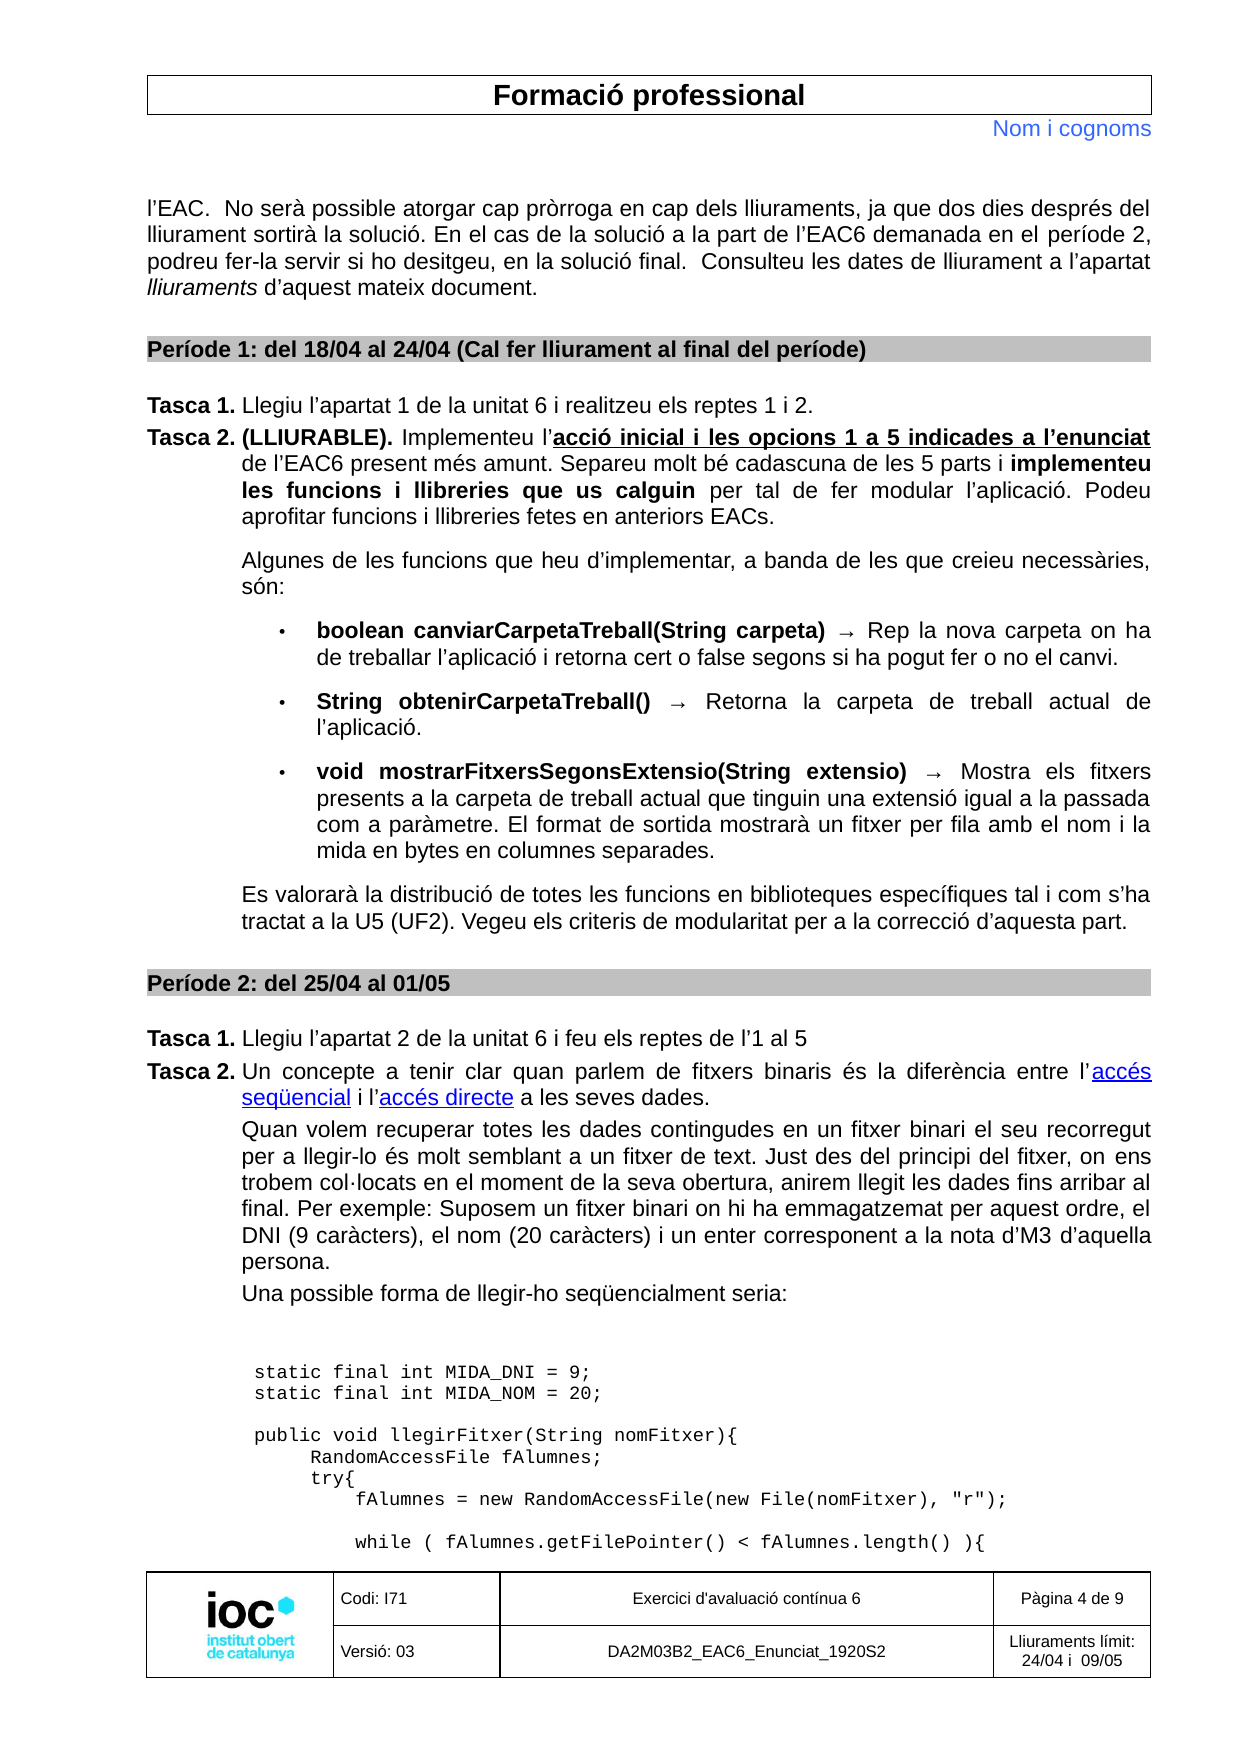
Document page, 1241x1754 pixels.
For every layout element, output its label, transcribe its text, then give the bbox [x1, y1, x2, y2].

picture [194, 1577, 308, 1672]
text Període 1: del 18/04 al 24/04 (Cal fer lliurament al final del període) [147, 336, 1151, 362]
subtitle Una possible forma de llegir-ho seqüencialment seria: [147, 1280, 1151, 1307]
table_header static final int MIDA_DNI = 9; static final int MIDA_NOM = 20; public void llegirFitxer(String nomFitxer){ RandomAccessFile fAlumnes; try{ fAlumnes = new RandomAccessFile(new File(nomFitxer), "r"); while ( fAlumnes.getFilePointer() < fAlumnes.length() ){ [220, 1363, 1152, 1554]
subtitle (LLIURABLE). Implementeu l’acció inicial i les opcions 1 a 5 indicades a l’enunciat de l’EAC6 present més amunt. Separeu molt bé cadascuna de les 5 parts i implementeu les funcions i llibreries que us calguin per tal de fer modular l’aplicació. Podeu aprofitar funcions i llibreries fetes en anteriors EACs. [147, 424, 1151, 529]
subtitle Llegiu l’apartat 1 de la unitat 6 i realitzeu els reptes 1 i 2. [147, 392, 1151, 418]
text Període 2: del 25/04 al 01/05 [147, 969, 1151, 996]
subtitle Quan volem recuperar totes les dades contingudes en un fitxer binari el seu recorregut per a llegir-lo és molt semblant a un fitxer de text. Just des del principi del fitxer, on ens trobem col·locats en el moment de la seva obertura, anirem llegit les dades fins arribar al final. Per exemple: Suposem un fitxer binari on hi ha emmagatzemat per aquest ordre, el DNI (9 caràcters), el nom (20 caràcters) i un enter corresponent a la nota d’M3 d’aquella persona. [147, 1116, 1151, 1274]
text Algunes de les funcions que heu d’implementar, a banda de les que creieu necessàries, són: [241, 547, 1151, 600]
subtitle Un concepte a tenir clar quan parlem de fitxers binaris és la diferència entre l’accés seqüencial i l’accés directe a les seves dades. [147, 1058, 1151, 1110]
list void mostrarFitxersSegonsExtensio(String extensio) → Mostra els fitxers presents a la carpeta de treball actual que tinguin una extensió igual a la passada com a paràmetre. El format de sortida mostrarà un fitxer per fila amb el nom i la mida en bytes en columnes separades. [279, 758, 1151, 864]
list boolean canviarCarpetaTreball(String carpeta) → Rep la nova carpeta on ha de treballar l’aplicació i retorna cert o false segons si ha pogut fer o no el canvi. [279, 617, 1151, 670]
text l’EAC. No serà possible atorgar cap pròrroga en cap dels lliuraments, ja que dos dies després del lliurament sortirà la solució. En el cas de la solució a la part de l’EAC6 demanada en el període 2, podreu fer-la servir si ho desitgeu, en la solució final. Consulteu les dates de lliurament a l’apartat lliuraments d’aquest mateix document. [147, 195, 1151, 300]
subtitle Llegiu l’apartat 2 de la unitat 6 i feu els reptes de l’1 al 5 [147, 1025, 1151, 1052]
list String obtenirCarpetaTreball() → Retorna la carpeta de treball actual de l’aplicació. [279, 688, 1151, 741]
text Es valorarà la distribució de totes les funcions en biblioteques específiques tal i com s’ha tractat a la U5 (UF2). Vegeu els criteris de modularitat per a la correcció d’aquesta part. [241, 881, 1151, 934]
